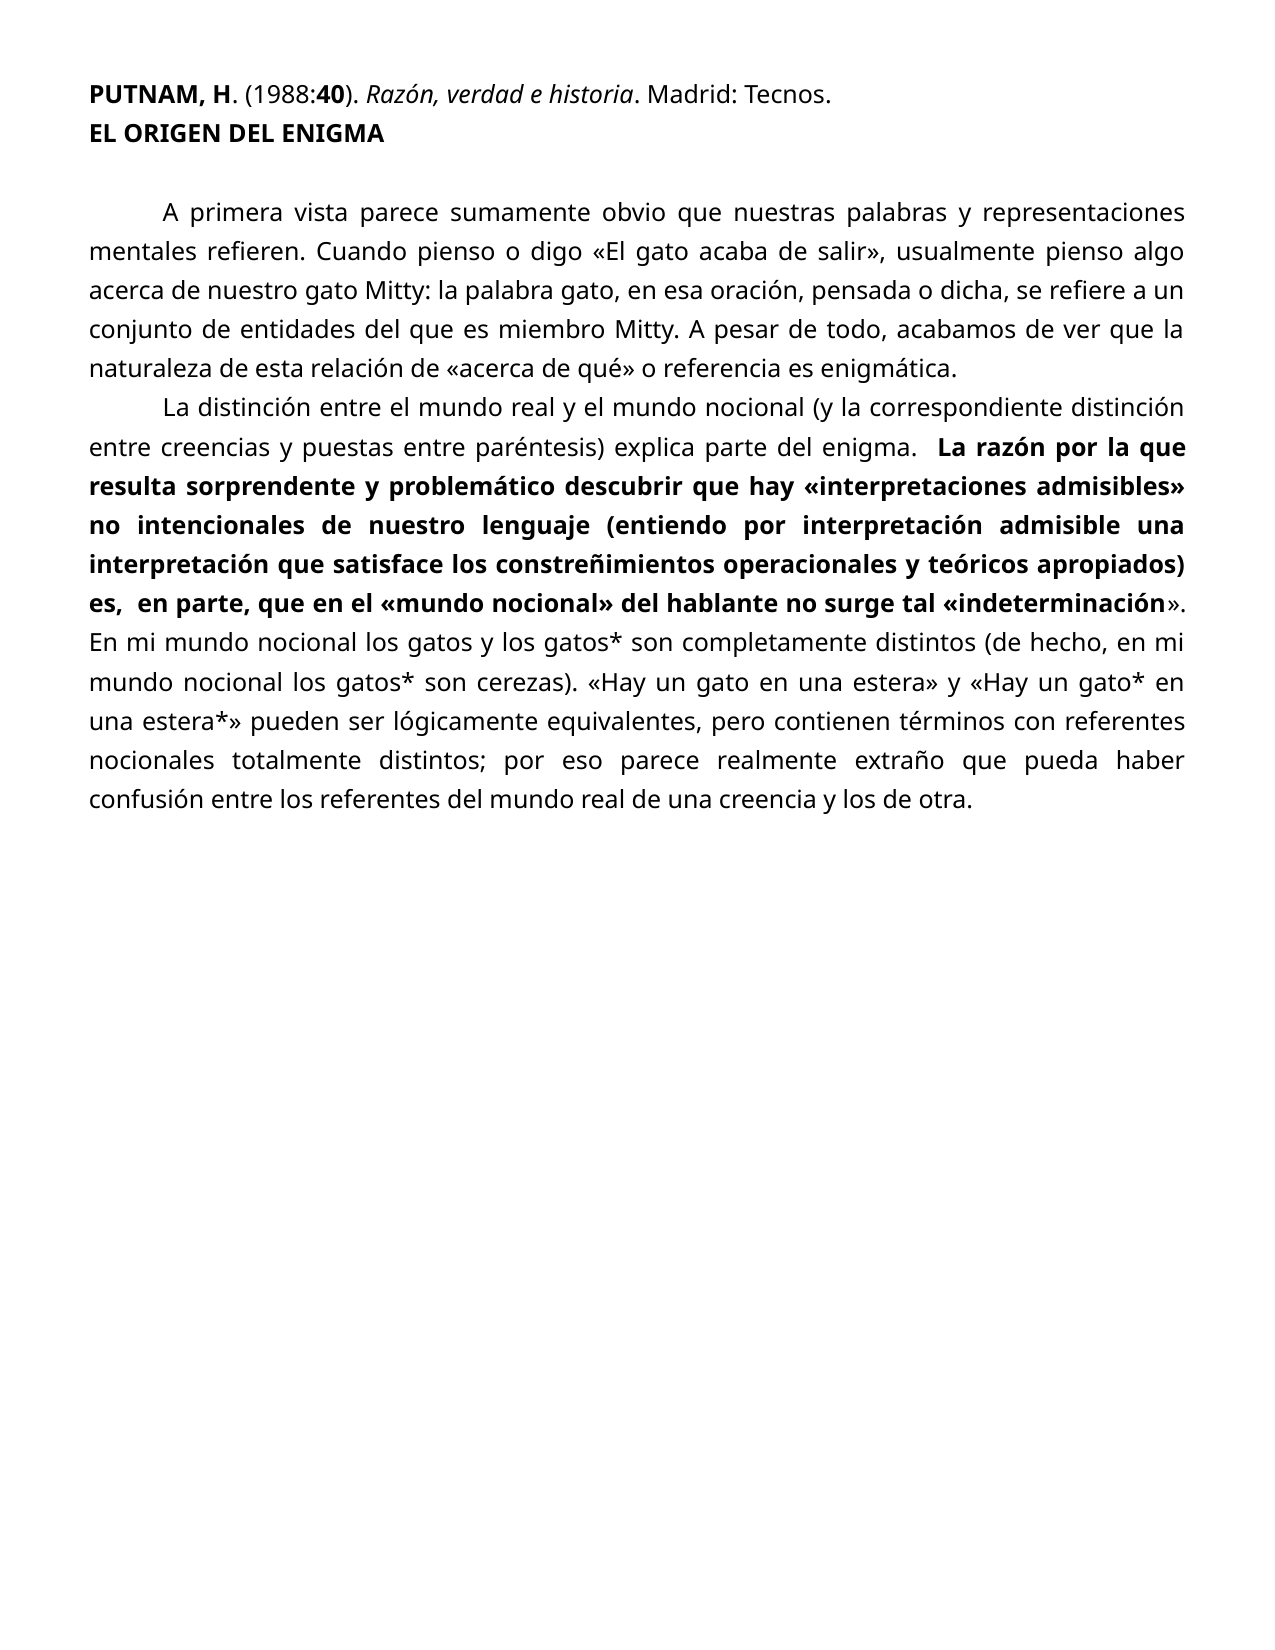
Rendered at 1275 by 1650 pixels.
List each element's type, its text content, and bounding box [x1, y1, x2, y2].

text EL ORIGEN DEL ENIGMA [88, 116, 1186, 150]
text A primera vista parece sumamente obvio que nuestras palabras y representaciones mentales refieren. Cuando pienso o digo «El gato acaba de salir», usualmente pienso algo acerca de nuestro gato Mitty: la palabra gato, en esa oración, pensada o dicha, se refiere a un conjunto de entidades del que es miembro Mitty. A pesar de todo, acabamos de ver que la naturaleza de esta relación de «acerca de qué» o referencia es enigmática. [88, 194, 1186, 385]
text La distinción entre el mundo real y el mundo nocional (y la correspondiente distinción entre creencias y puestas entre paréntesis) explica parte del enigma. La razón por la que resulta sorprendente y problemático descubrir que hay «interpretaciones admisibles» no intencionales de nuestro lenguaje (entiendo por interpretación admisible una interpretación que satisface los constreñimientos operacionales y teóricos apropiados) es, en parte, que en el «mundo nocional» del hablante no surge tal «indeterminación». En mi mundo nocional los gatos y los gatos* son completamente distintos (de hecho, en mi mundo nocional los gatos* son cerezas). «Hay un gato en una estera» y «Hay un gato* en una estera*» pueden ser lógicamente equivalentes, pero contienen términos con referentes nocionales totalmente distintos; por eso parece realmente extraño que pueda haber confusión entre los referentes del mundo real de una creencia y los de otra. [88, 390, 1186, 816]
text PUTNAM, H. (1988:40). Razón, verdad e historia. Madrid: Tecnos. [88, 77, 1186, 111]
